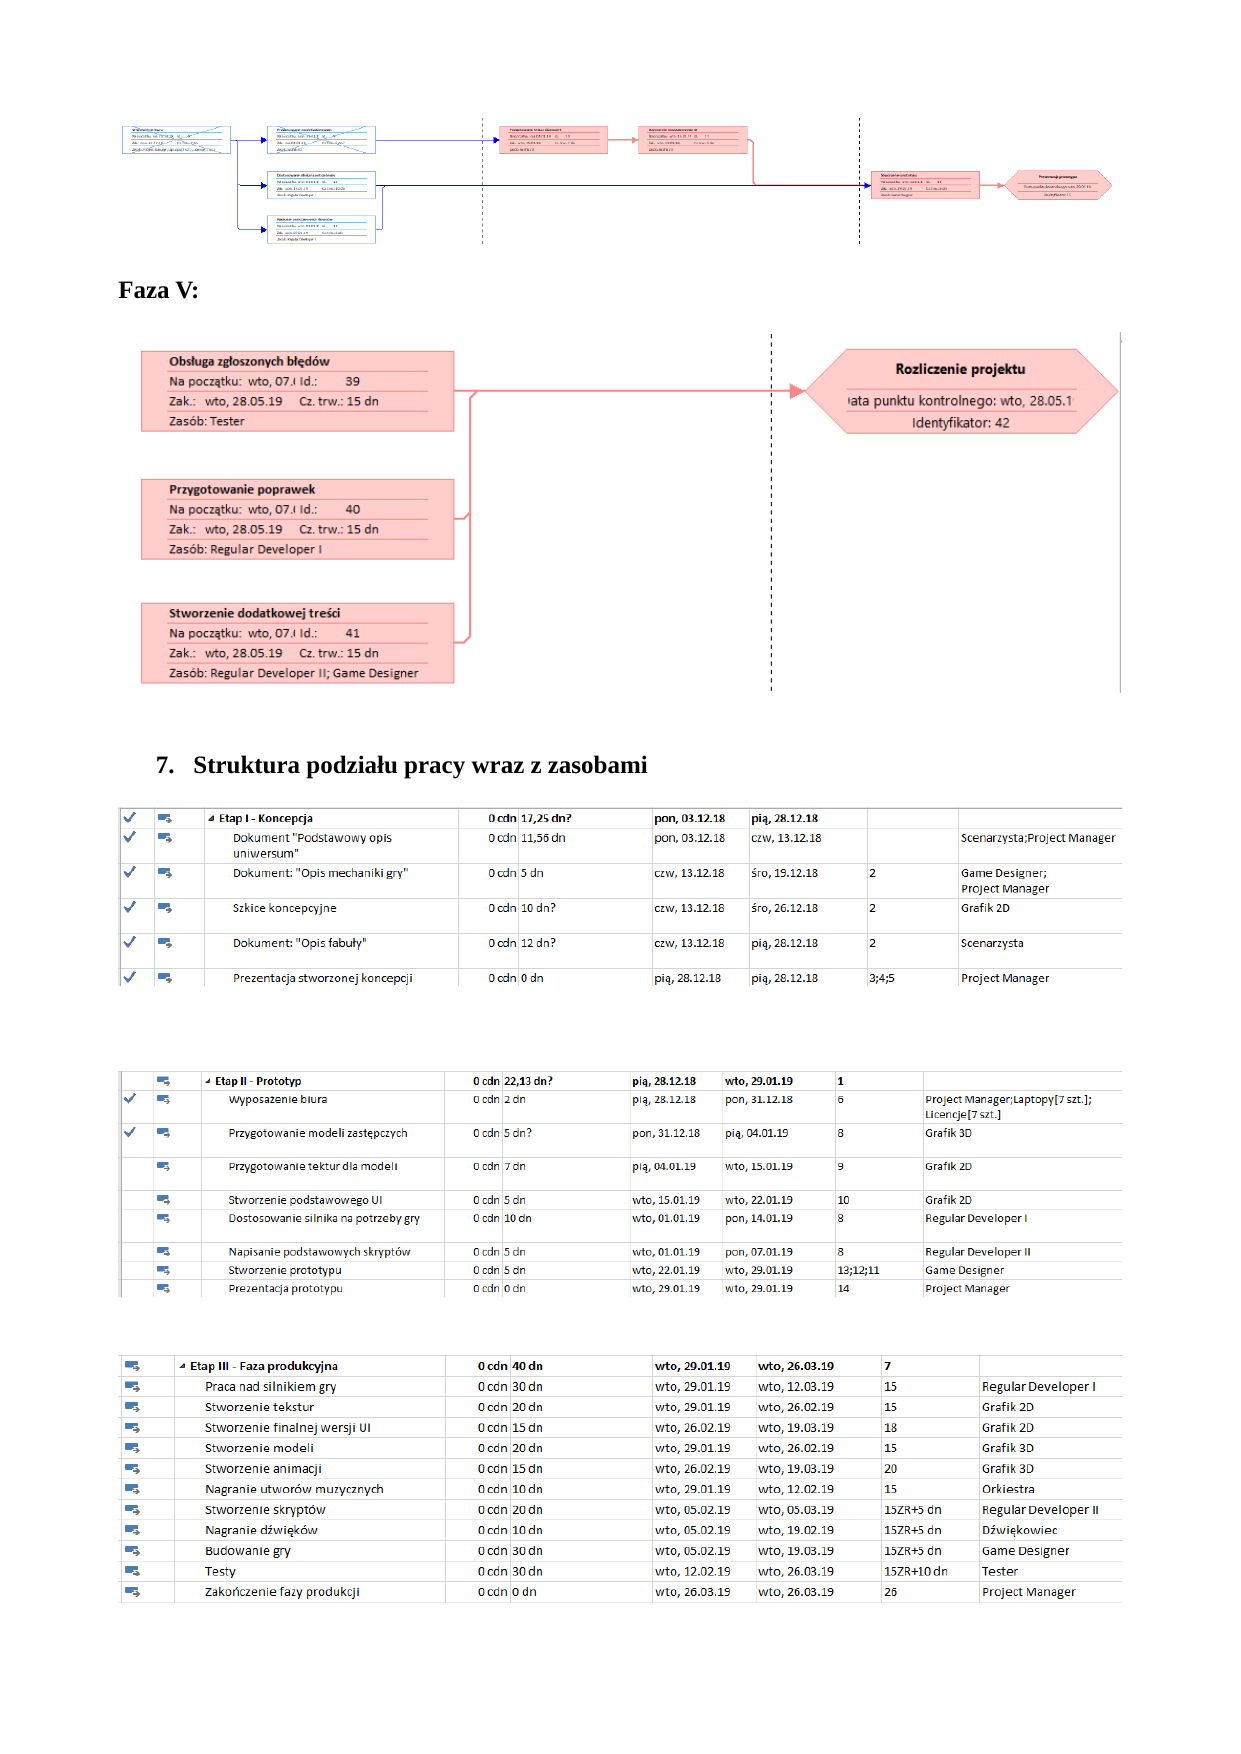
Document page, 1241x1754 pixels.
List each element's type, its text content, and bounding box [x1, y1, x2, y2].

text Faza V: [118, 275, 1122, 303]
picture [118, 1354, 1123, 1603]
list Struktura podziału pracy wraz z zasobami [156, 750, 1122, 778]
picture [118, 807, 1123, 986]
picture [118, 118, 1123, 246]
picture [118, 332, 1123, 693]
picture [118, 1071, 1123, 1297]
